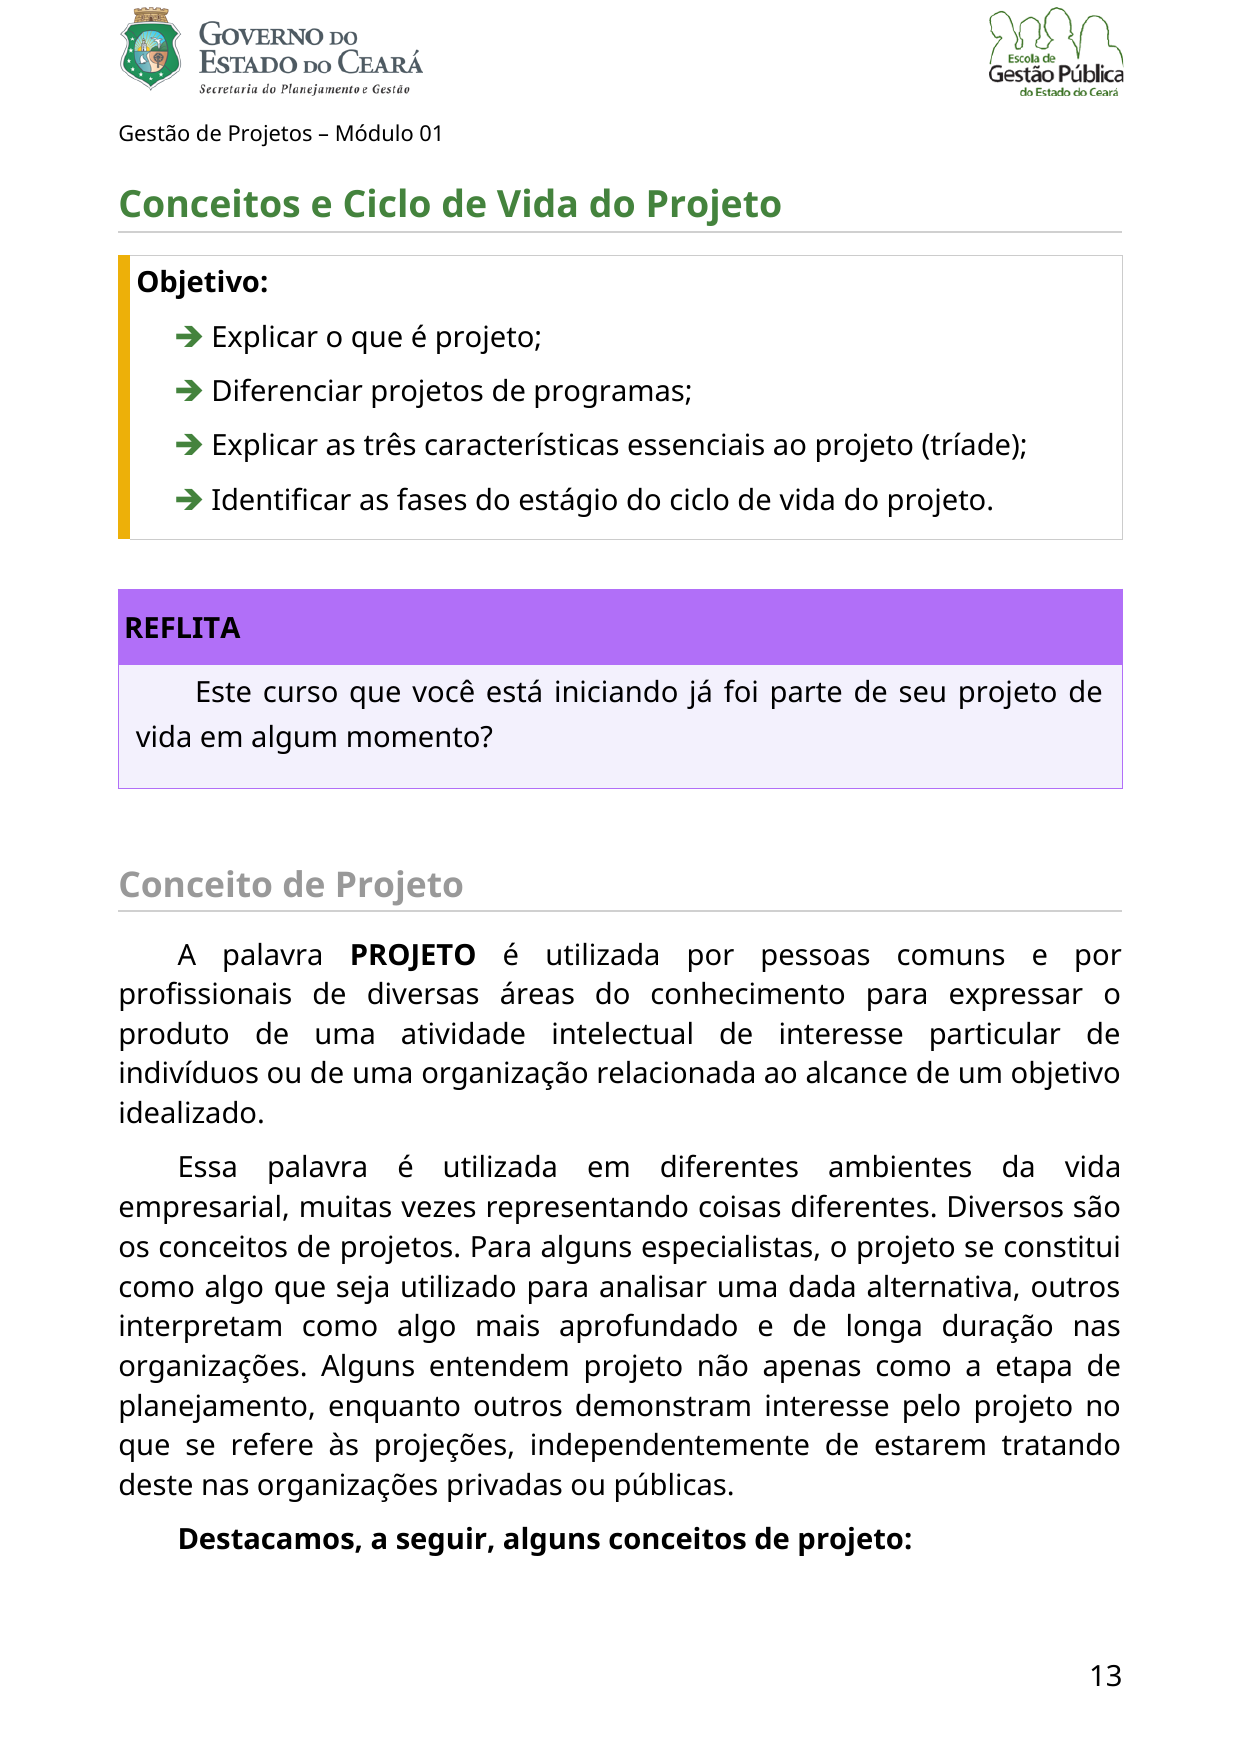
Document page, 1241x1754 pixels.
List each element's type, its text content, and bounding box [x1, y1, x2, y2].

subtitle Conceito de Projeto [118, 859, 1122, 910]
table_cell Este curso que você está iniciando já foi parte de seu projeto de vida em algum momento? [119, 665, 1122, 788]
text Destacamos, a seguir, alguns conceitos de projeto: [118, 1518, 1122, 1558]
table_header Objetivo: Explicar o que é projeto; Diferenciar projetos de programas; Explicar as três características essenciais ao projeto (tríade); Identificar as fases do estágio do ciclo de vida do projeto. [130, 256, 1122, 539]
picture [120, 7, 1124, 96]
text A palavra PROJETO é utilizada por pessoas comuns e por profissionais de diversas áreas do conhecimento para expressar o produto de uma atividade intelectual de interesse particular de indivíduos ou de uma organização relacionada ao alcance de um objetivo idealizado. [118, 934, 1122, 1132]
text Essa palavra é utilizada em diferentes ambientes da vida empresarial, muitas vezes representando coisas diferentes. Diversos são os conceitos de projetos. Para alguns especialistas, o projeto se constitui como algo que seja utilizado para analisar uma dada alternativa, outros interpretam como algo mais aprofundado e de longa duração nas organizações. Alguns entendem projeto não apenas como a etapa de planejamento, enquanto outros demonstram interesse pelo projeto no que se refere às projeções, independentemente de estarem tratando deste nas organizações privadas ou públicas. [118, 1147, 1122, 1504]
table_header [118, 255, 130, 539]
subtitle Conceitos e Ciclo de Vida do Projeto [118, 177, 1122, 231]
table_header REFLITA [119, 590, 1122, 664]
